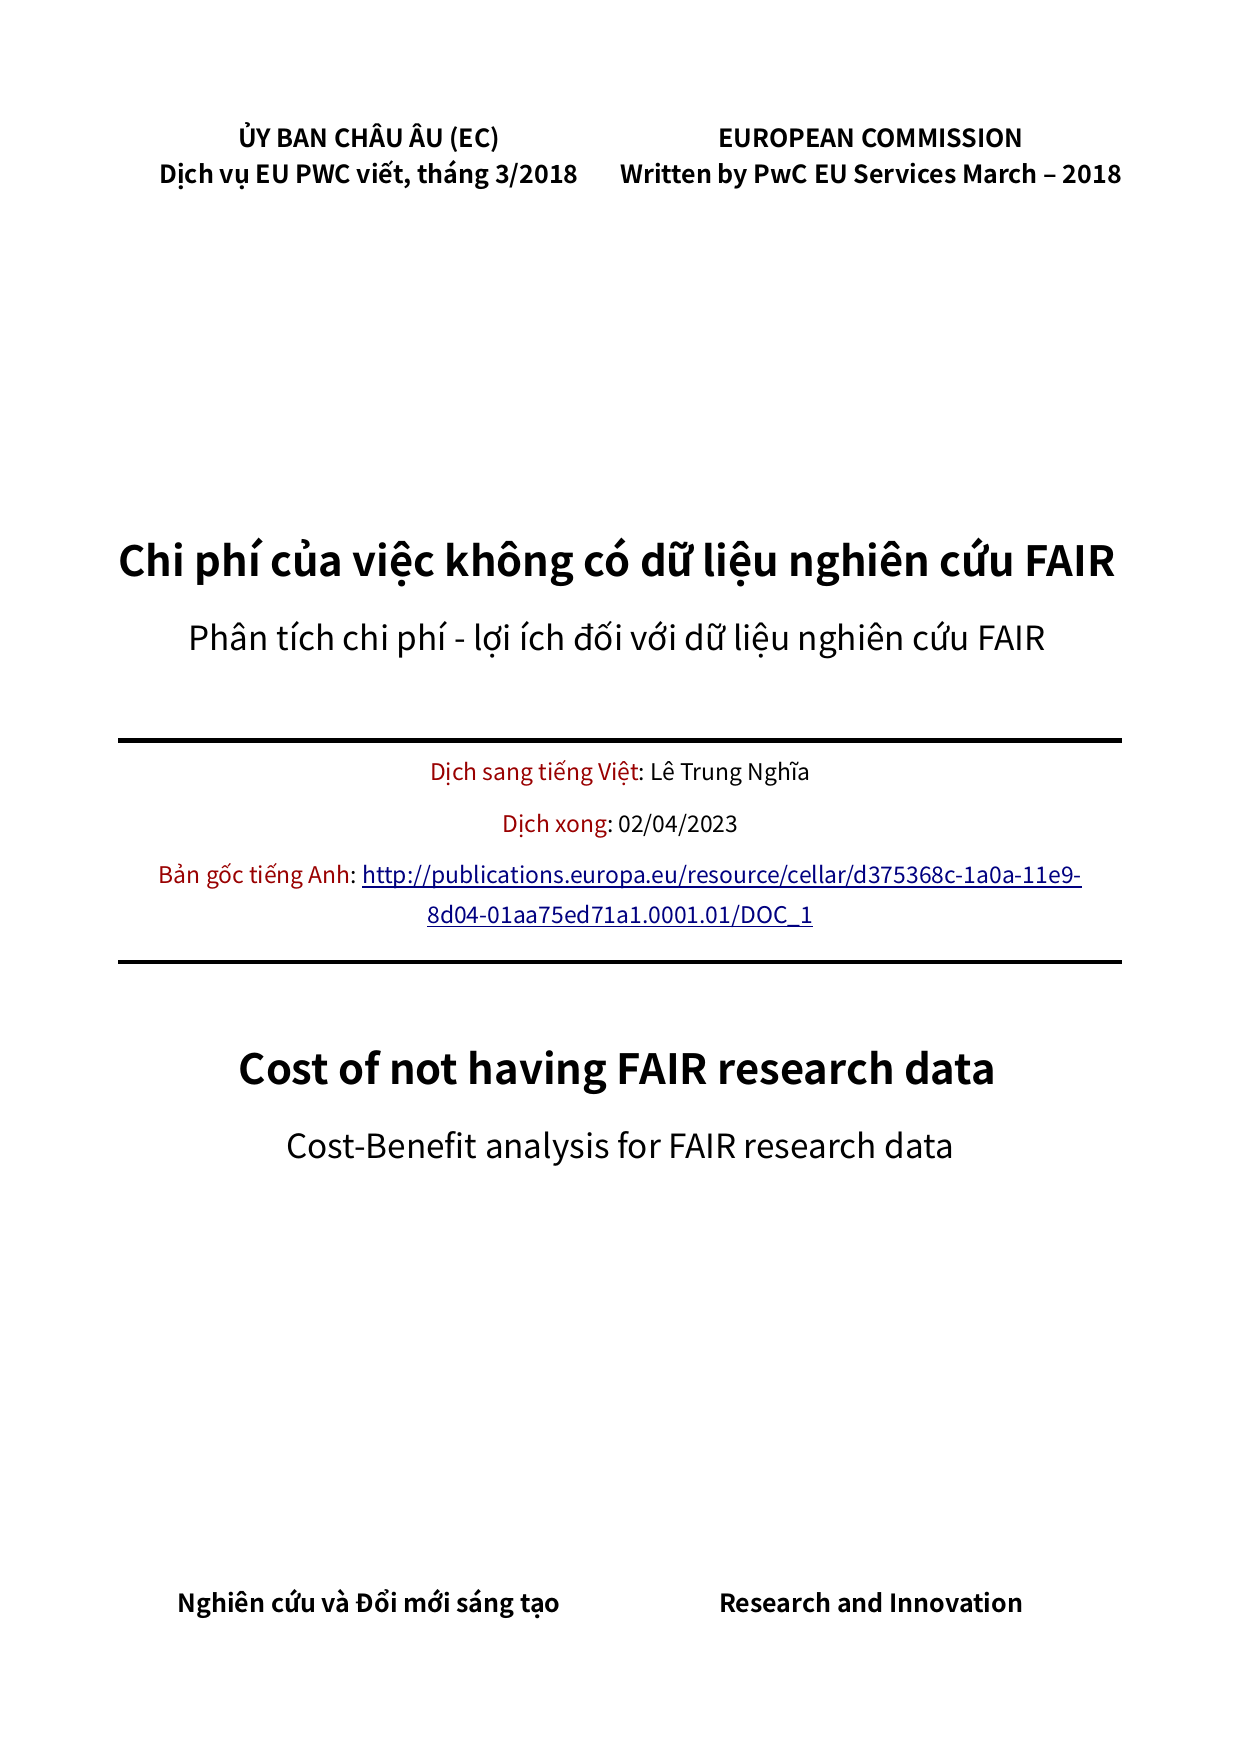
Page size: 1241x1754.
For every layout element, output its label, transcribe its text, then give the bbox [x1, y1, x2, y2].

text Cost-Benefit analysis for FAIR research data [118, 1120, 1122, 1168]
table_header ỦY BAN CHÂU ÂU (EC) [118, 118, 620, 154]
table_header EUROPEAN COMMISSION [620, 118, 1122, 154]
table_header Nghiên cứu và Đổi mới sáng tạo [118, 1584, 620, 1620]
table_cell Written by PwC EU Services March – 2018 [620, 154, 1122, 191]
text Cost of not having FAIR research data [118, 1036, 1122, 1097]
table_header Research and Innovation [620, 1584, 1122, 1620]
table_header Dịch sang tiếng Việt: Lê Trung Nghĩa Dịch xong: 02/04/2023 Bản gốc tiếng Anh: http://publications.europa.eu/resource/cellar/d375368c-1a0a-11e9-8d04-01aa75ed71a1.0001.01/DOC_1 [118, 743, 1122, 959]
text Chi phí của việc không có dữ liệu nghiên cứu FAIR [118, 528, 1122, 588]
text Phân tích chi phí - lợi ích đối với dữ liệu nghiên cứu FAIR [118, 612, 1122, 660]
table_cell Dịch vụ EU PWC viết, tháng 3/2018 [118, 154, 620, 191]
